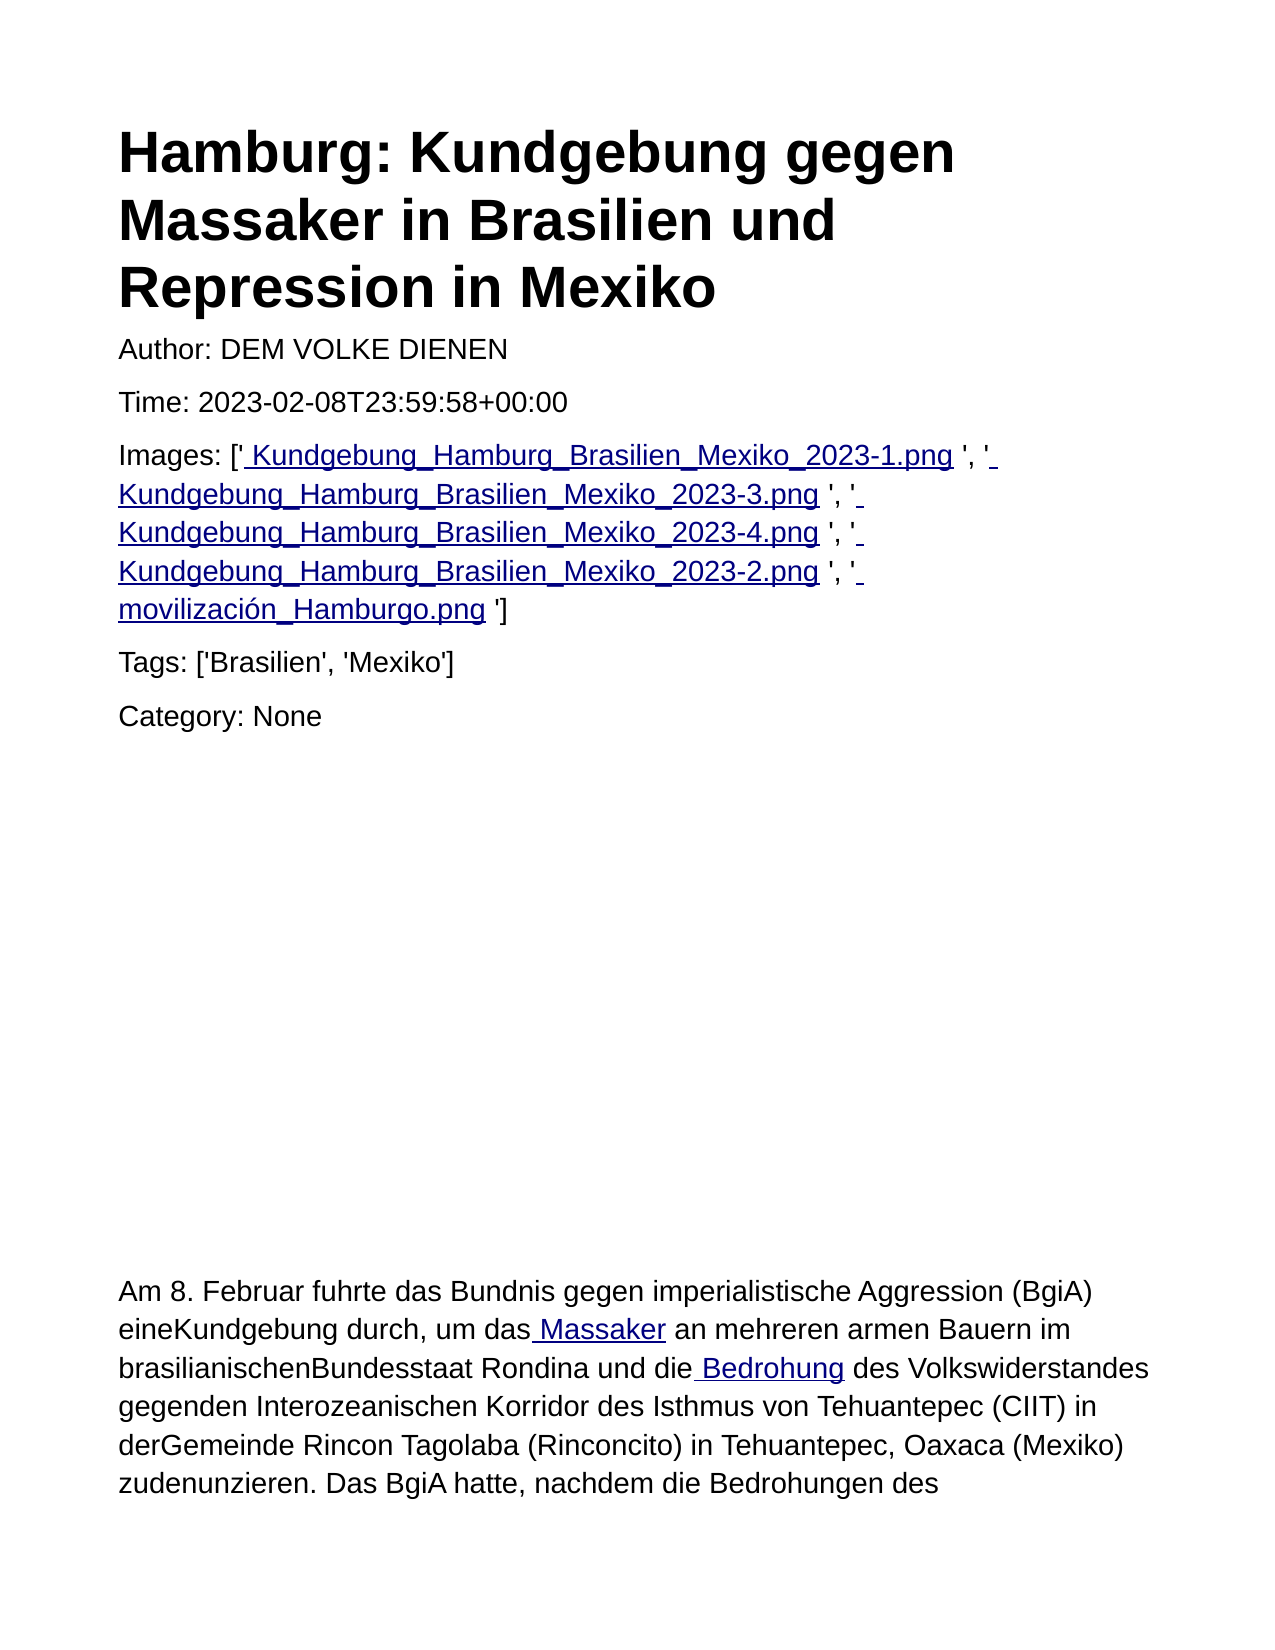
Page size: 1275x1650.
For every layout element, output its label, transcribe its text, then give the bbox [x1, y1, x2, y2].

text Images: [' Kundgebung_Hamburg_Brasilien_Mexiko_2023-1.png ', ' Kundgebung_Hamburg_Brasilien_Mexiko_2023-3.png ', ' Kundgebung_Hamburg_Brasilien_Mexiko_2023-4.png ', ' Kundgebung_Hamburg_Brasilien_Mexiko_2023-2.png ', ' movilización_Hamburgo.png '] [118, 438, 1157, 626]
text Author: DEM VOLKE DIENEN [118, 332, 1157, 365]
subtitle Hamburg: Kundgebung gegen Massaker in Brasilien und Repression in Mexiko [118, 118, 1157, 319]
text Tags: ['Brasilien', 'Mexiko'] [118, 645, 1157, 679]
text Category: None [118, 698, 1157, 732]
text Am 8. Februar fuhrte das Bundnis gegen imperialistische Aggression (BgiA) eineKundgebung durch, um das Massaker an mehreren armen Bauern im brasilianischenBundesstaat Rondina und die Bedrohung des Volkswiderstandes gegenden Interozeanischen Korridor des Isthmus von Tehuantepec (CIIT) in derGemeinde Rincon Tagolaba (Rinconcito) in Tehuantepec, Oaxaca (Mexiko) zudenunzieren. Das BgiA hatte, nachdem die Bedrohungen des [118, 1274, 1157, 1500]
text Time: 2023-02-08T23:59:58+00:00 [118, 385, 1157, 418]
